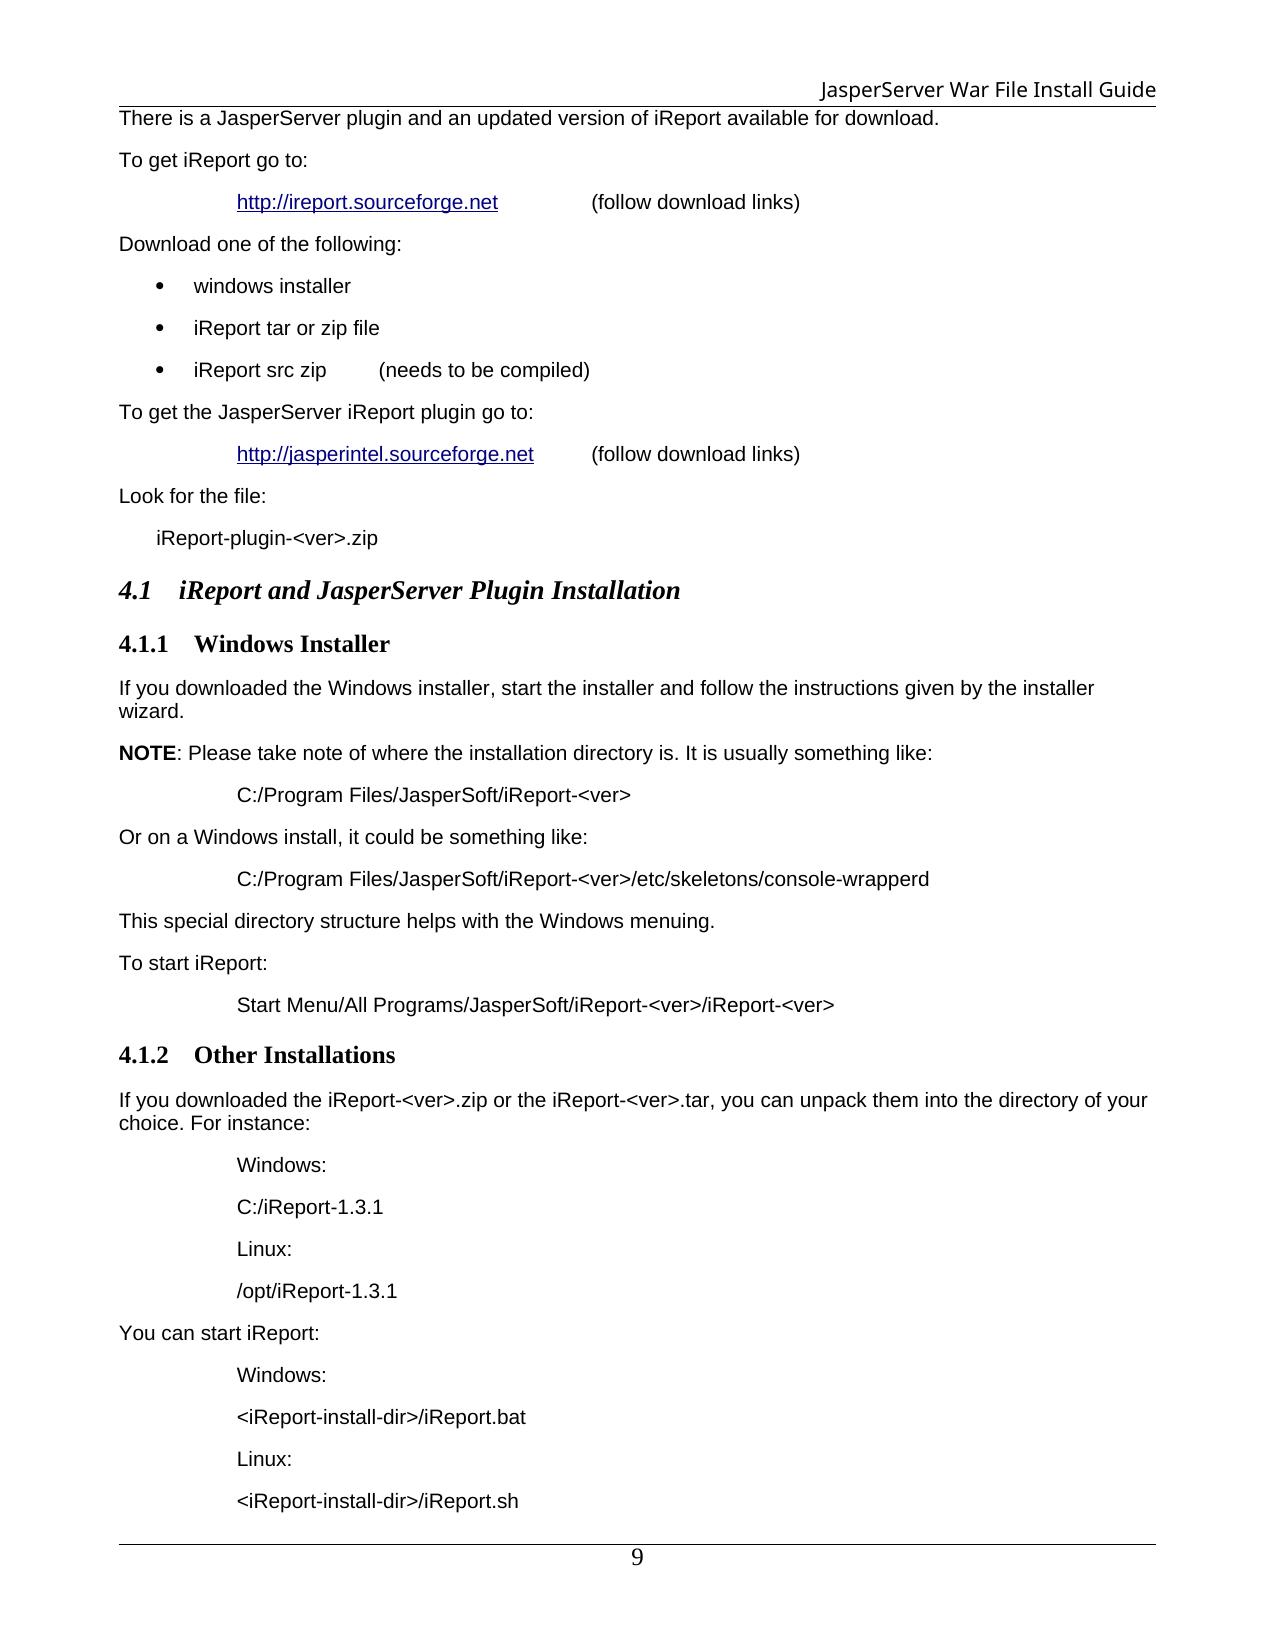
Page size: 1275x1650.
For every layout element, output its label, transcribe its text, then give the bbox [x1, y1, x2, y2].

list windows installer [156, 274, 1156, 298]
text NOTE: Please take note of where the installation directory is. It is usually something like: [118, 742, 1156, 765]
text <iReport-install-dir>/iReport.bat [118, 1405, 1156, 1428]
text Windows: [118, 1363, 1156, 1386]
text There is a JasperServer plugin and an updated version of iReport available for download. [118, 107, 1156, 130]
text This special directory structure helps with the Windows menuing. [118, 909, 1156, 933]
subtitle Windows Installer [118, 630, 1156, 658]
subtitle Other Installations [118, 1042, 1156, 1069]
text /opt/iReport-1.3.1 [118, 1279, 1156, 1302]
text To get the JasperServer iReport plugin go to: [118, 401, 1156, 424]
text Start Menu/All Programs/JasperSoft/iReport-<ver>/iReport-<ver> [118, 993, 1156, 1017]
text Windows: [118, 1153, 1156, 1177]
text http://ireport.sourceforge.net (follow download links) [118, 191, 1156, 214]
text http://jasperintel.sourceforge.net (follow download links) [118, 443, 1156, 466]
text You can start iReport: [118, 1321, 1156, 1344]
subtitle iReport and JasperServer Plugin Installation [118, 575, 1156, 605]
text Linux: [118, 1447, 1156, 1470]
text Or on a Windows install, it could be something like: [118, 826, 1156, 849]
text To start iReport: [118, 951, 1156, 975]
text <iReport-install-dir>/iReport.sh [118, 1489, 1156, 1512]
text iReport-plugin-<ver>.zip [118, 527, 1156, 550]
list iReport tar or zip file [156, 317, 1156, 340]
text C:/Program Files/JasperSoft/iReport-<ver>/etc/skeletons/console-wrapperd [118, 867, 1156, 891]
text Download one of the following: [118, 232, 1156, 256]
text Look for the file: [118, 485, 1156, 508]
text C:/Program Files/JasperSoft/iReport-<ver> [118, 783, 1156, 807]
text Linux: [118, 1237, 1156, 1261]
text If you downloaded the iReport-<ver>.zip or the iReport-<ver>.tar, you can unpack them into the directory of your choice. For instance: [118, 1088, 1156, 1134]
text To get iReport go to: [118, 148, 1156, 172]
text C:/iReport-1.3.1 [118, 1195, 1156, 1218]
text If you downloaded the Windows installer, start the installer and follow the instructions given by the installer wizard. [118, 676, 1156, 723]
list iReport src zip (needs to be compiled) [156, 359, 1156, 382]
